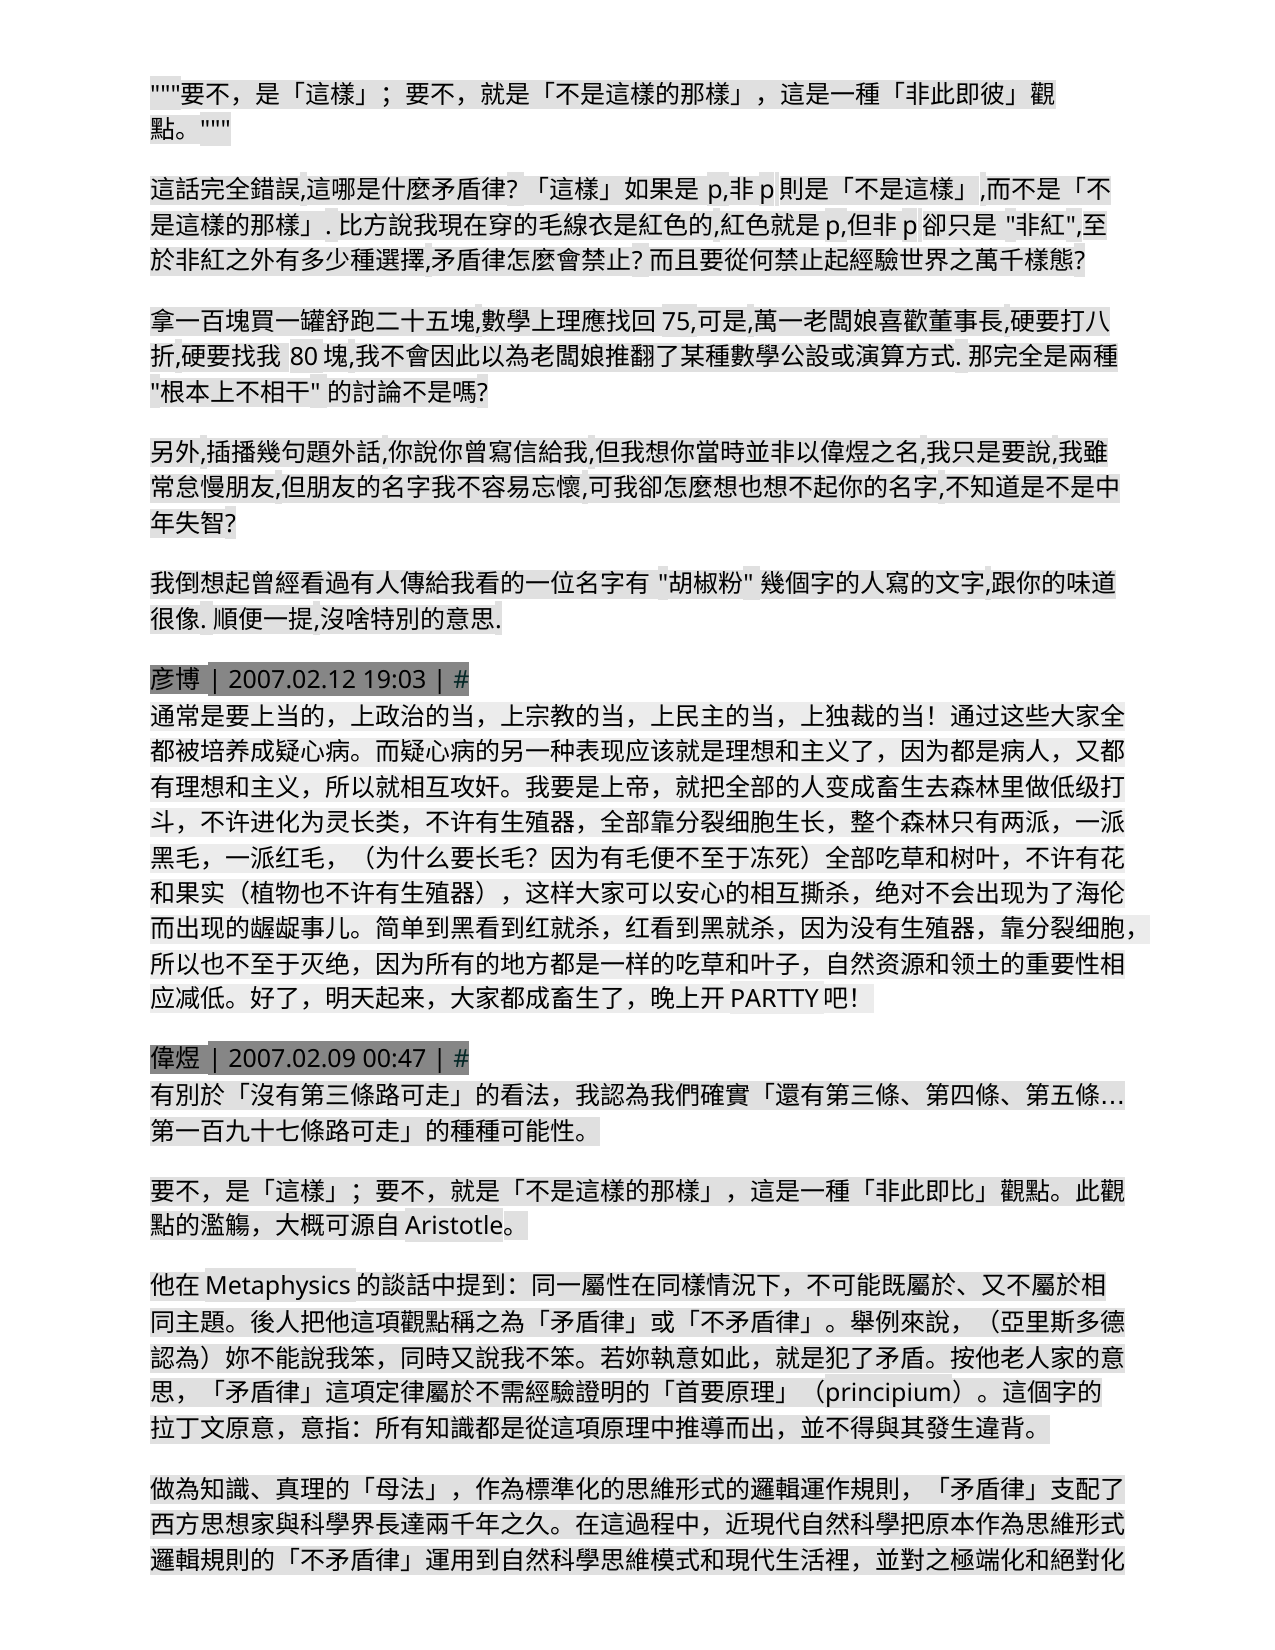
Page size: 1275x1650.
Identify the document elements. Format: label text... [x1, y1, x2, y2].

text 通常是要上当的，上政治的当，上宗教的当，上民主的当，上独裁的当！通过这些大家全都被培养成疑心病。而疑心病的另一种表现应该就是理想和主义了，因为都是病人，又都有理想和主义，所以就相互攻奸。我要是上帝，就把全部的人变成畜生去森林里做低级打斗，不许进化为灵长类，不许有生殖器，全部靠分裂细胞生长，整个森林只有两派，一派黑毛，一派红毛，（为什么要长毛？因为有毛便不至于冻死）全部吃草和树叶，不许有花和果实（植物也不许有生殖器），这样大家可以安心的相互撕杀，绝对不会出现为了海伦而出现的龌龊事儿。简单到黑看到红就杀，红看到黑就杀，因为没有生殖器，靠分裂细胞，所以也不至于灭绝，因为所有的地方都是一样的吃草和叶子，自然资源和领土的重要性相应减低。好了，明天起来，大家都成畜生了，晚上开PARTTY吧！ [150, 696, 1125, 1014]
text """要不，是「這樣」；要不，就是「不是這樣的那樣」，這是一種「非此即彼」觀點。""" [150, 75, 1125, 146]
text 拿一百塊買一罐舒跑二十五塊,數學上理應找回75,可是,萬一老闆娘喜歡董事長,硬要打八折,硬要找我 80塊,我不會因此以為老闆娘推翻了某種數學公設或演算方式. 那完全是兩種 "根本上不相干" 的討論不是嗎? [150, 302, 1125, 408]
text 有別於「沒有第三條路可走」的看法，我認為我們確實「還有第三條、第四條、第五條…第一百九十七條路可走」的種種可能性。 [150, 1075, 1125, 1146]
text 偉煜 | 2007.02.09 00:47 | # [150, 1039, 1125, 1075]
text 他在Metaphysics的談話中提到：同一屬性在同樣情況下，不可能既屬於、又不屬於相同主題。後人把他這項觀點稱之為「矛盾律」或「不矛盾律」。舉例來說，（亞里斯多德認為）妳不能說我笨，同時又說我不笨。若妳執意如此，就是犯了矛盾。按他老人家的意思，「矛盾律」這項定律屬於不需經驗證明的「首要原理」（principium）。這個字的拉丁文原意，意指：所有知識都是從這項原理中推導而出，並不得與其發生違背。 [150, 1267, 1125, 1444]
text 要不，是「這樣」；要不，就是「不是這樣的那樣」，這是一種「非此即比」觀點。此觀點的濫觴，大概可源自Aristotle。 [150, 1171, 1125, 1242]
text 做為知識、真理的「母法」，作為標準化的思維形式的邏輯運作規則，「矛盾律」支配了西方思想家與科學界長達兩千年之久。在這過程中，近現代自然科學把原本作為思維形式邏輯規則的「不矛盾律」運用到自然科學思維模式和現代生活裡，並對之極端化和絕對化 [150, 1469, 1125, 1575]
text 彦博 | 2007.02.12 19:03 | # [150, 660, 1125, 696]
text 我倒想起曾經看過有人傳給我看的一位名字有 "胡椒粉" 幾個字的人寫的文字,跟你的味道很像. 順便一提,沒啥特別的意思. [150, 564, 1125, 635]
text 這話完全錯誤,這哪是什麼矛盾律? 「這樣」如果是 p,非p則是「不是這樣」,而不是「不是這樣的那樣」. 比方說我現在穿的毛線衣是紅色的,紅色就是p,但非p卻只是 "非紅",至於非紅之外有多少種選擇,矛盾律怎麼會禁止? 而且要從何禁止起經驗世界之萬千樣態? [150, 171, 1125, 277]
text 另外,插播幾句題外話,你說你曾寫信給我,但我想你當時並非以偉煜之名,我只是要說,我雖常怠慢朋友,但朋友的名字我不容易忘懷,可我卻怎麼想也想不起你的名字,不知道是不是中年失智? [150, 433, 1125, 539]
